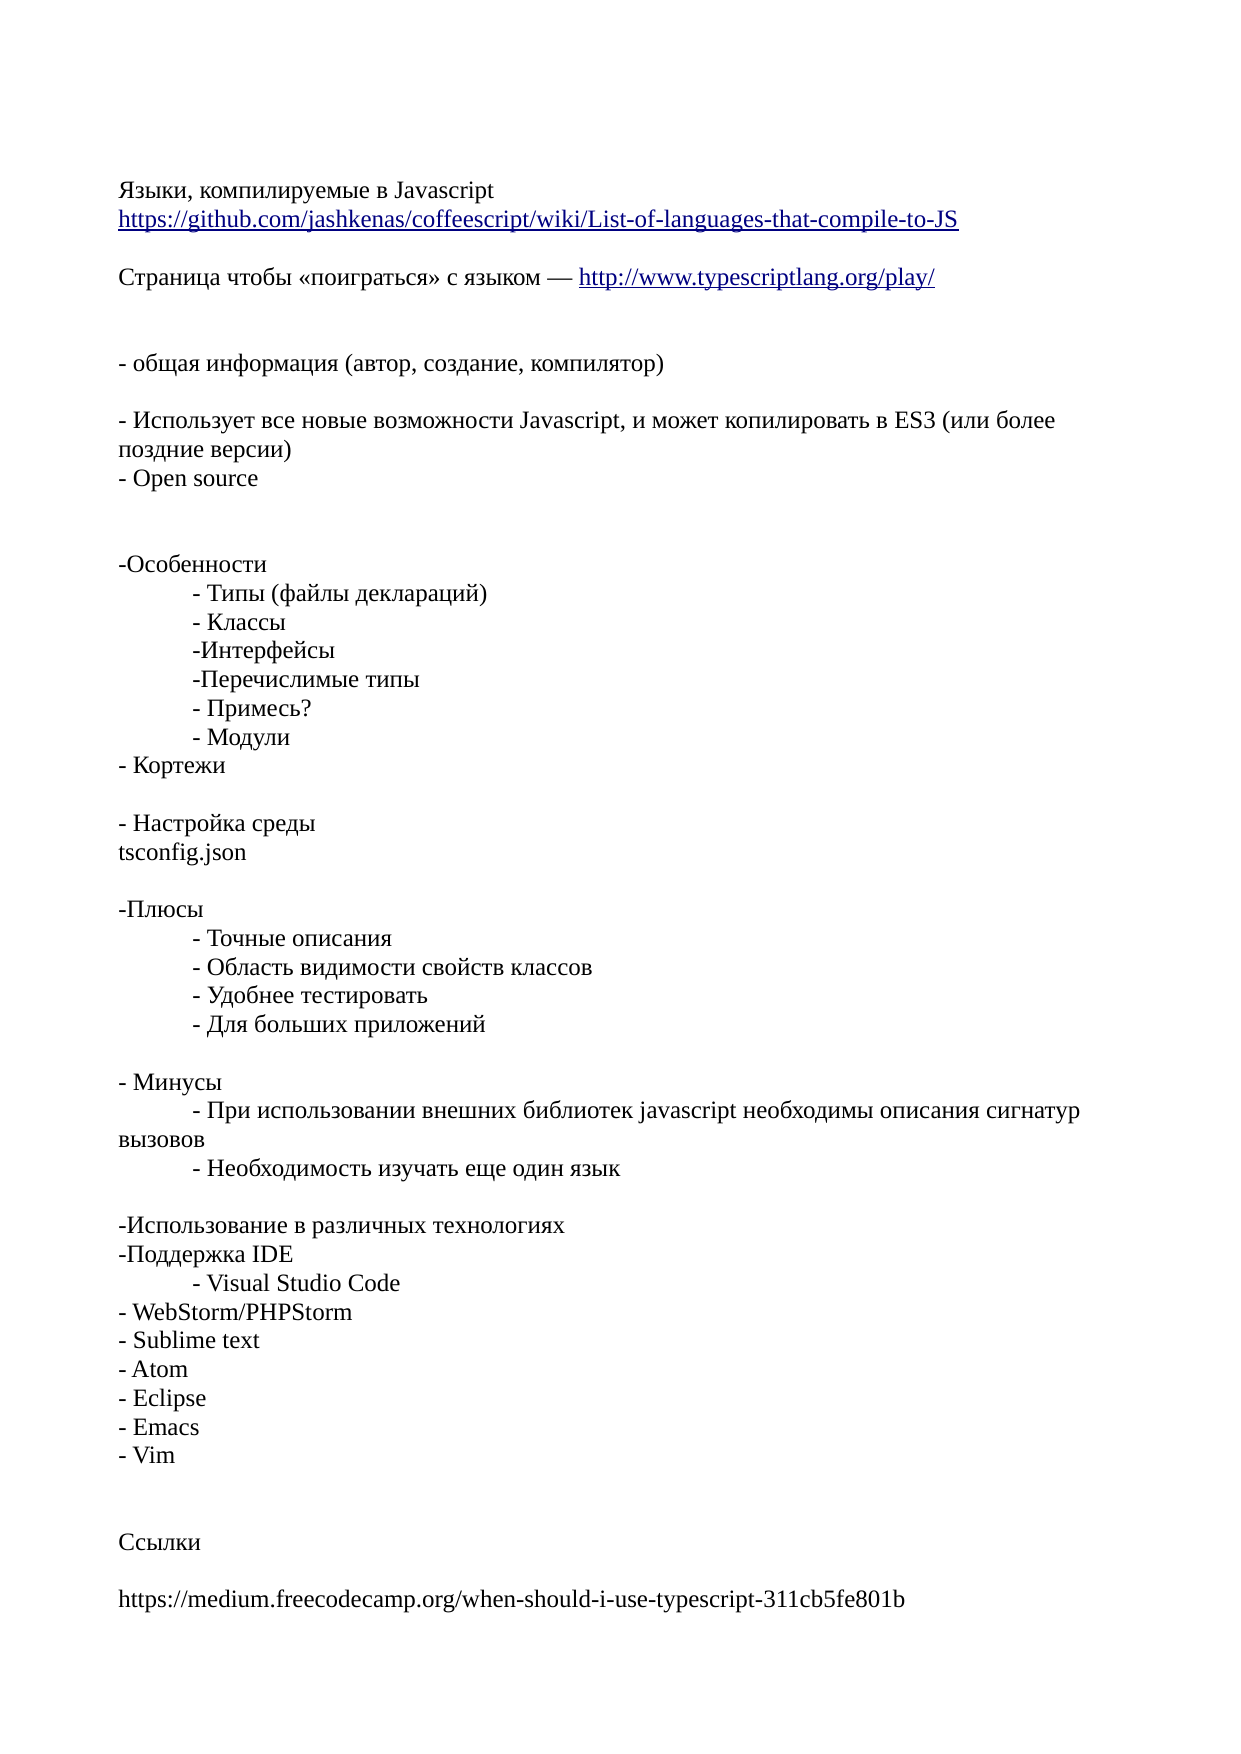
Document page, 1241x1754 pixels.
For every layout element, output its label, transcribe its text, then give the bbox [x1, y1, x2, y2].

text -Особенности [118, 549, 1122, 578]
text Страница чтобы «поиграться» с языком — http://www.typescriptlang.org/play/ [118, 262, 1122, 291]
text - Кортежи [118, 751, 1122, 779]
text - Минусы [118, 1067, 1122, 1096]
text - Open source [118, 463, 1122, 492]
text - общая информация (автор, создание, компилятор) [118, 348, 1122, 377]
text - Примесь? [118, 693, 1122, 722]
text Ссылки [118, 1527, 1122, 1556]
text tsconfig.json [118, 837, 1122, 866]
text - WebStorm/PHPStorm [118, 1297, 1122, 1326]
text - Visual Studio Code [118, 1268, 1122, 1297]
text - Точные описания [118, 923, 1122, 952]
text - Классы [118, 607, 1122, 636]
text - Для больших приложений [118, 1009, 1122, 1038]
text -Использование в различных технологиях [118, 1211, 1122, 1239]
text https://github.com/jashkenas/coffeescript/wiki/List-of-languages-that-compile-to-JS [118, 204, 1122, 233]
text -Интерфейсы [118, 636, 1122, 664]
text - Область видимости свойств классов [118, 952, 1122, 981]
text - Настройка среды [118, 808, 1122, 837]
text -Перечислимые типы [118, 664, 1122, 693]
text - При использовании внешних библиотек javascript необходимы описания сигнатур вызовов [118, 1096, 1122, 1153]
text -Поддержка IDE [118, 1239, 1122, 1268]
text Языки, компилируемые в Javascript [118, 176, 1122, 204]
text - Модули [118, 722, 1122, 751]
text -Плюсы [118, 894, 1122, 923]
text - Atom [118, 1354, 1122, 1383]
text - Vim [118, 1441, 1122, 1469]
text - Удобнее тестировать [118, 981, 1122, 1009]
text - Типы (файлы деклараций) [118, 578, 1122, 607]
text - Sublime text [118, 1326, 1122, 1354]
text https://medium.freecodecamp.org/when-should-i-use-typescript-311cb5fe801b [118, 1584, 1122, 1613]
text - Emacs [118, 1412, 1122, 1441]
text - Необходимость изучать еще один язык [118, 1153, 1122, 1182]
text - Использует все новые возможности Javascript, и может копилировать в ES3 (или более поздние версии) [118, 406, 1122, 463]
text - Eclipse [118, 1383, 1122, 1412]
